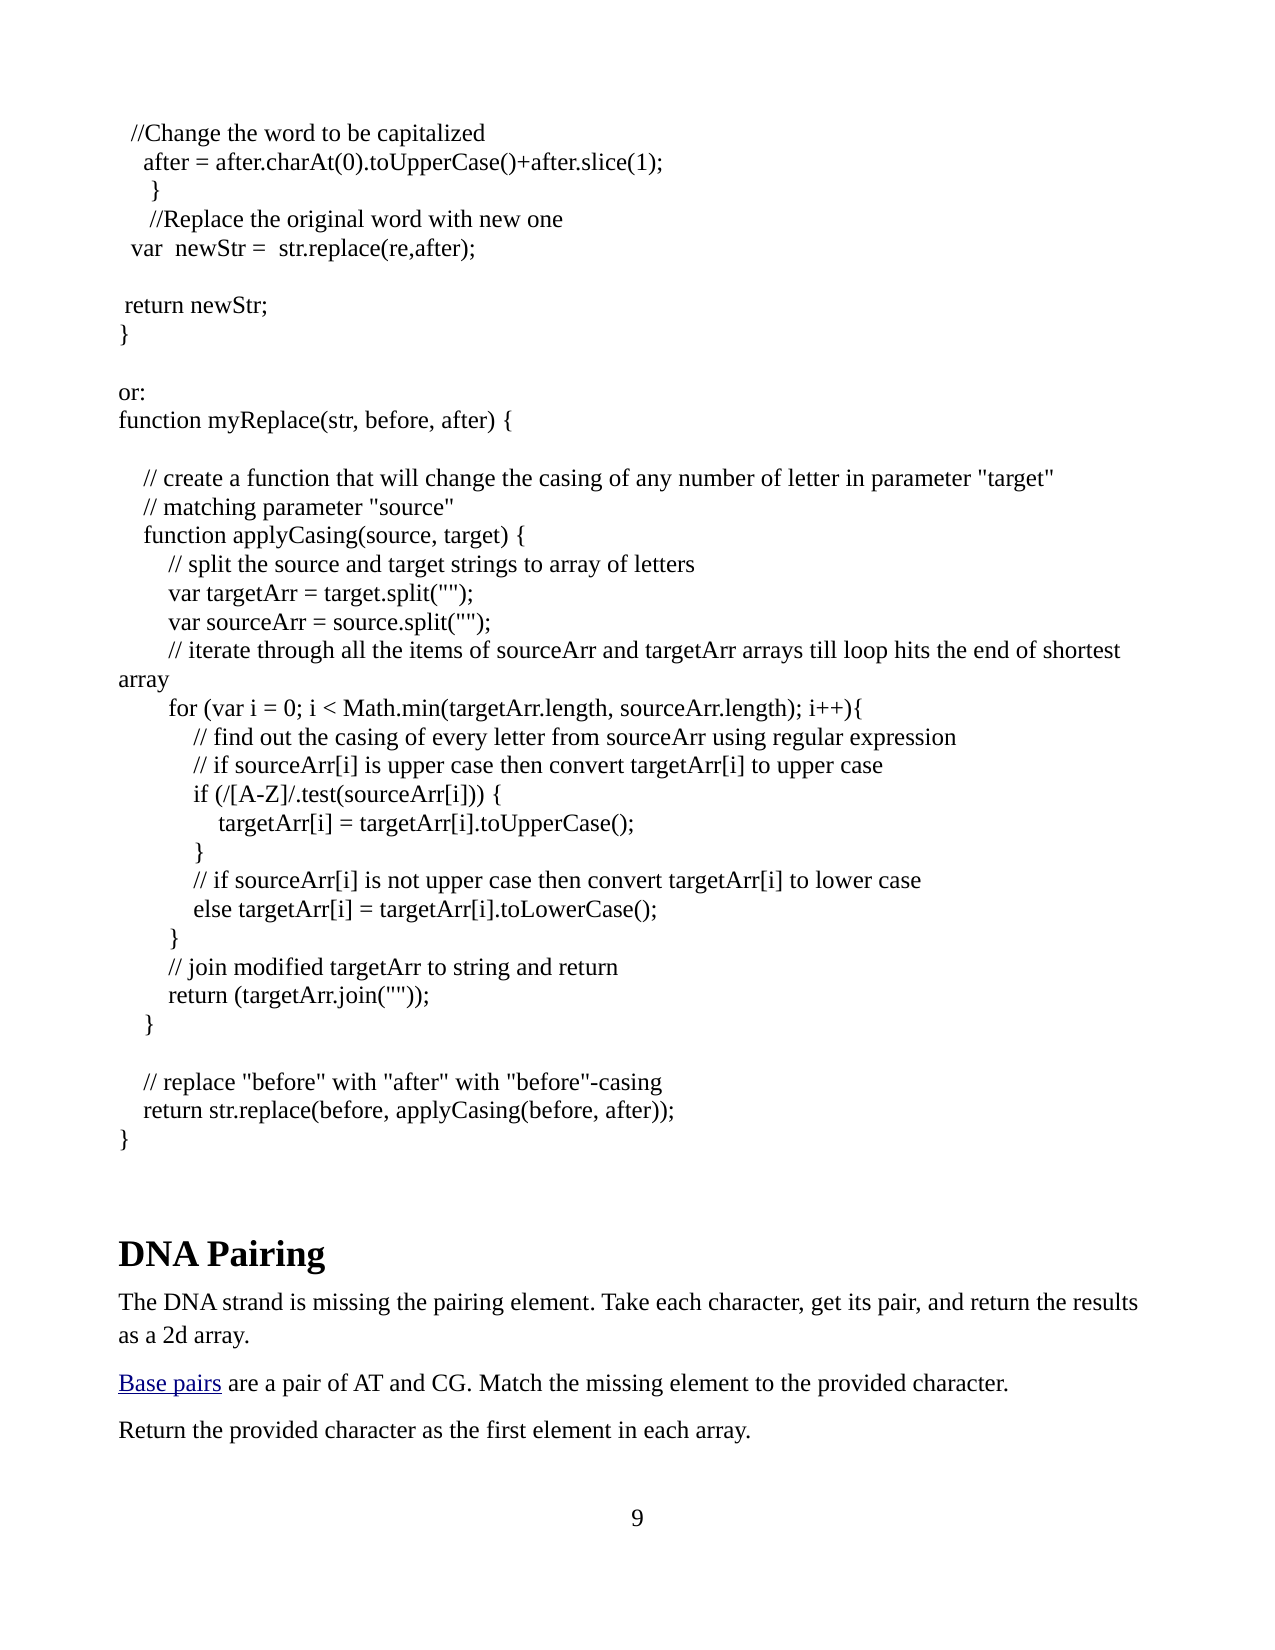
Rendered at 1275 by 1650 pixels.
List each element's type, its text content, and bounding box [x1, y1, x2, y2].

text // split the source and target strings to array of letters [118, 549, 1157, 578]
text } [118, 319, 1157, 348]
text } [118, 1009, 1157, 1038]
text // replace "before" with "after" with "before"-casing [118, 1067, 1157, 1096]
text after = after.charAt(0).toUpperCase()+after.slice(1); [118, 147, 1157, 176]
text else targetArr[i] = targetArr[i].toLowerCase(); [118, 894, 1157, 923]
text return (targetArr.join("")); [118, 981, 1157, 1009]
text The DNA strand is missing the pairing element. Take each character, get its pair, and return the results as a 2d array. [118, 1287, 1157, 1349]
text var targetArr = target.split(""); [118, 578, 1157, 607]
text function myReplace(str, before, after) { [118, 406, 1157, 434]
text } [118, 837, 1157, 866]
text targetArr[i] = targetArr[i].toUpperCase(); [118, 808, 1157, 837]
text or: [118, 377, 1157, 406]
text // find out the casing of every letter from sourceArr using regular expression [118, 722, 1157, 751]
text var sourceArr = source.split(""); [118, 607, 1157, 636]
text } [118, 923, 1157, 952]
text // if sourceArr[i] is not upper case then convert targetArr[i] to lower case [118, 866, 1157, 894]
text var newStr = str.replace(re,after); [118, 233, 1157, 262]
text // matching parameter "source" [118, 492, 1157, 521]
text } [118, 176, 1157, 204]
text for (var i = 0; i < Math.min(targetArr.length, sourceArr.length); i++){ [118, 693, 1157, 722]
text // create a function that will change the casing of any number of letter in parameter "target" [118, 463, 1157, 492]
text return newStr; [118, 291, 1157, 319]
text } [118, 1124, 1157, 1153]
text // iterate through all the items of sourceArr and targetArr arrays till loop hits the end of shortest array [118, 636, 1157, 693]
text // if sourceArr[i] is upper case then convert targetArr[i] to upper case [118, 751, 1157, 779]
text Return the provided character as the first element in each array. [118, 1415, 1157, 1444]
text //Replace the original word with new one [118, 204, 1157, 233]
text if (/[A-Z]/.test(sourceArr[i])) { [118, 779, 1157, 808]
text return str.replace(before, applyCasing(before, after)); [118, 1096, 1157, 1124]
text // join modified targetArr to string and return [118, 952, 1157, 981]
text function applyCasing(source, target) { [118, 521, 1157, 549]
subtitle DNA Pairing [118, 1231, 1157, 1274]
text //Change the word to be capitalized [118, 118, 1157, 147]
text Base pairs are a pair of AT and CG. Match the missing element to the provided character. [118, 1368, 1157, 1396]
